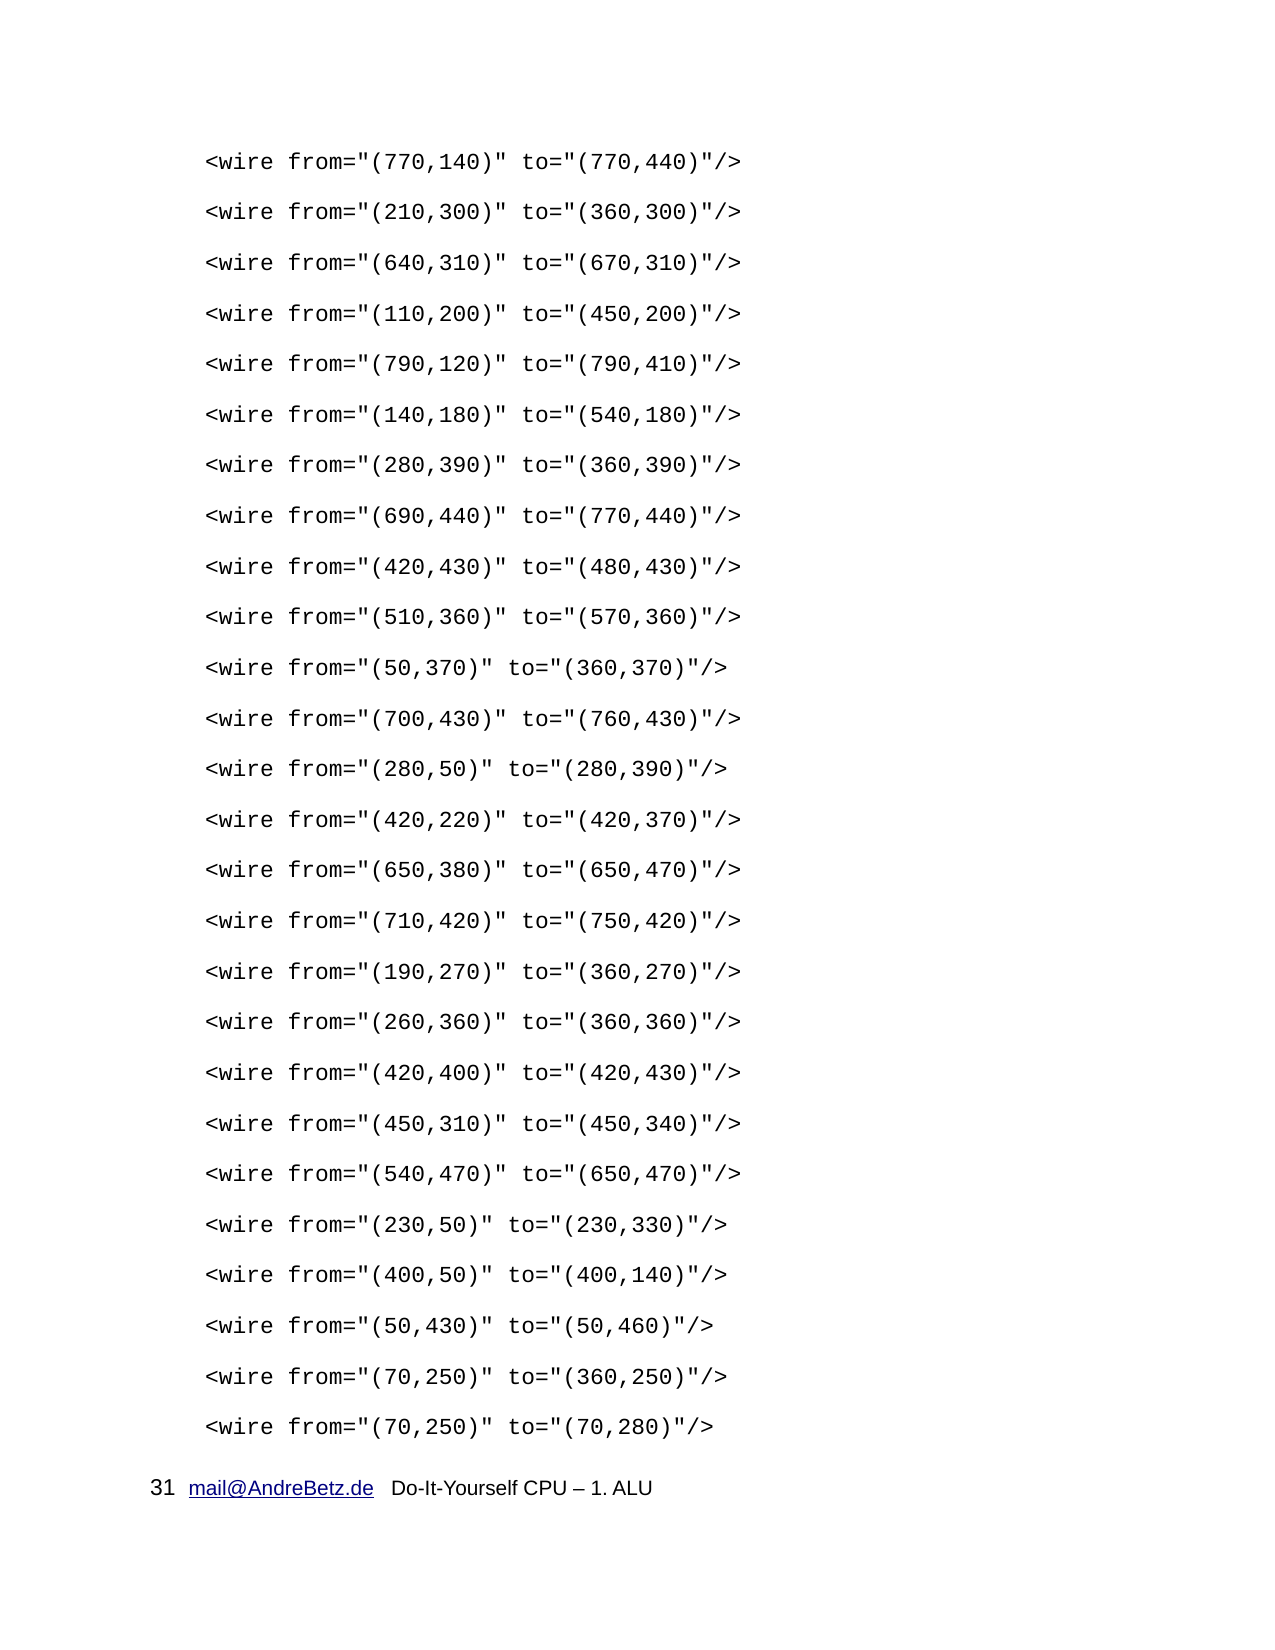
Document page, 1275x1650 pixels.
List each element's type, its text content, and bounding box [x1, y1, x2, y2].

text <wire from="(770,140)" to="(770,440)"/> [150, 150, 1125, 176]
text <wire from="(650,380)" to="(650,470)"/> [150, 859, 1125, 885]
text <wire from="(640,310)" to="(670,310)"/> [150, 251, 1125, 277]
text <wire from="(110,200)" to="(450,200)"/> [150, 302, 1125, 328]
text <wire from="(260,360)" to="(360,360)"/> [150, 1011, 1125, 1037]
text <wire from="(70,250)" to="(70,280)"/> [150, 1416, 1125, 1442]
text <wire from="(450,310)" to="(450,340)"/> [150, 1112, 1125, 1138]
text <wire from="(540,470)" to="(650,470)"/> [150, 1162, 1125, 1188]
text <wire from="(420,400)" to="(420,430)"/> [150, 1061, 1125, 1087]
text <wire from="(230,50)" to="(230,330)"/> [150, 1213, 1125, 1239]
text <wire from="(420,430)" to="(480,430)"/> [150, 555, 1125, 581]
text <wire from="(210,300)" to="(360,300)"/> [150, 201, 1125, 227]
text <wire from="(420,220)" to="(420,370)"/> [150, 808, 1125, 834]
text <wire from="(400,50)" to="(400,140)"/> [150, 1264, 1125, 1290]
text <wire from="(280,390)" to="(360,390)"/> [150, 454, 1125, 480]
text <wire from="(140,180)" to="(540,180)"/> [150, 403, 1125, 429]
text <wire from="(510,360)" to="(570,360)"/> [150, 606, 1125, 632]
text <wire from="(190,270)" to="(360,270)"/> [150, 960, 1125, 986]
text <wire from="(790,120)" to="(790,410)"/> [150, 352, 1125, 378]
text <wire from="(50,430)" to="(50,460)"/> [150, 1314, 1125, 1340]
text <wire from="(70,250)" to="(360,250)"/> [150, 1365, 1125, 1391]
text <wire from="(50,370)" to="(360,370)"/> [150, 656, 1125, 682]
text <wire from="(280,50)" to="(280,390)"/> [150, 757, 1125, 783]
text <wire from="(700,430)" to="(760,430)"/> [150, 707, 1125, 733]
text <wire from="(710,420)" to="(750,420)"/> [150, 909, 1125, 935]
text <wire from="(690,440)" to="(770,440)"/> [150, 504, 1125, 530]
